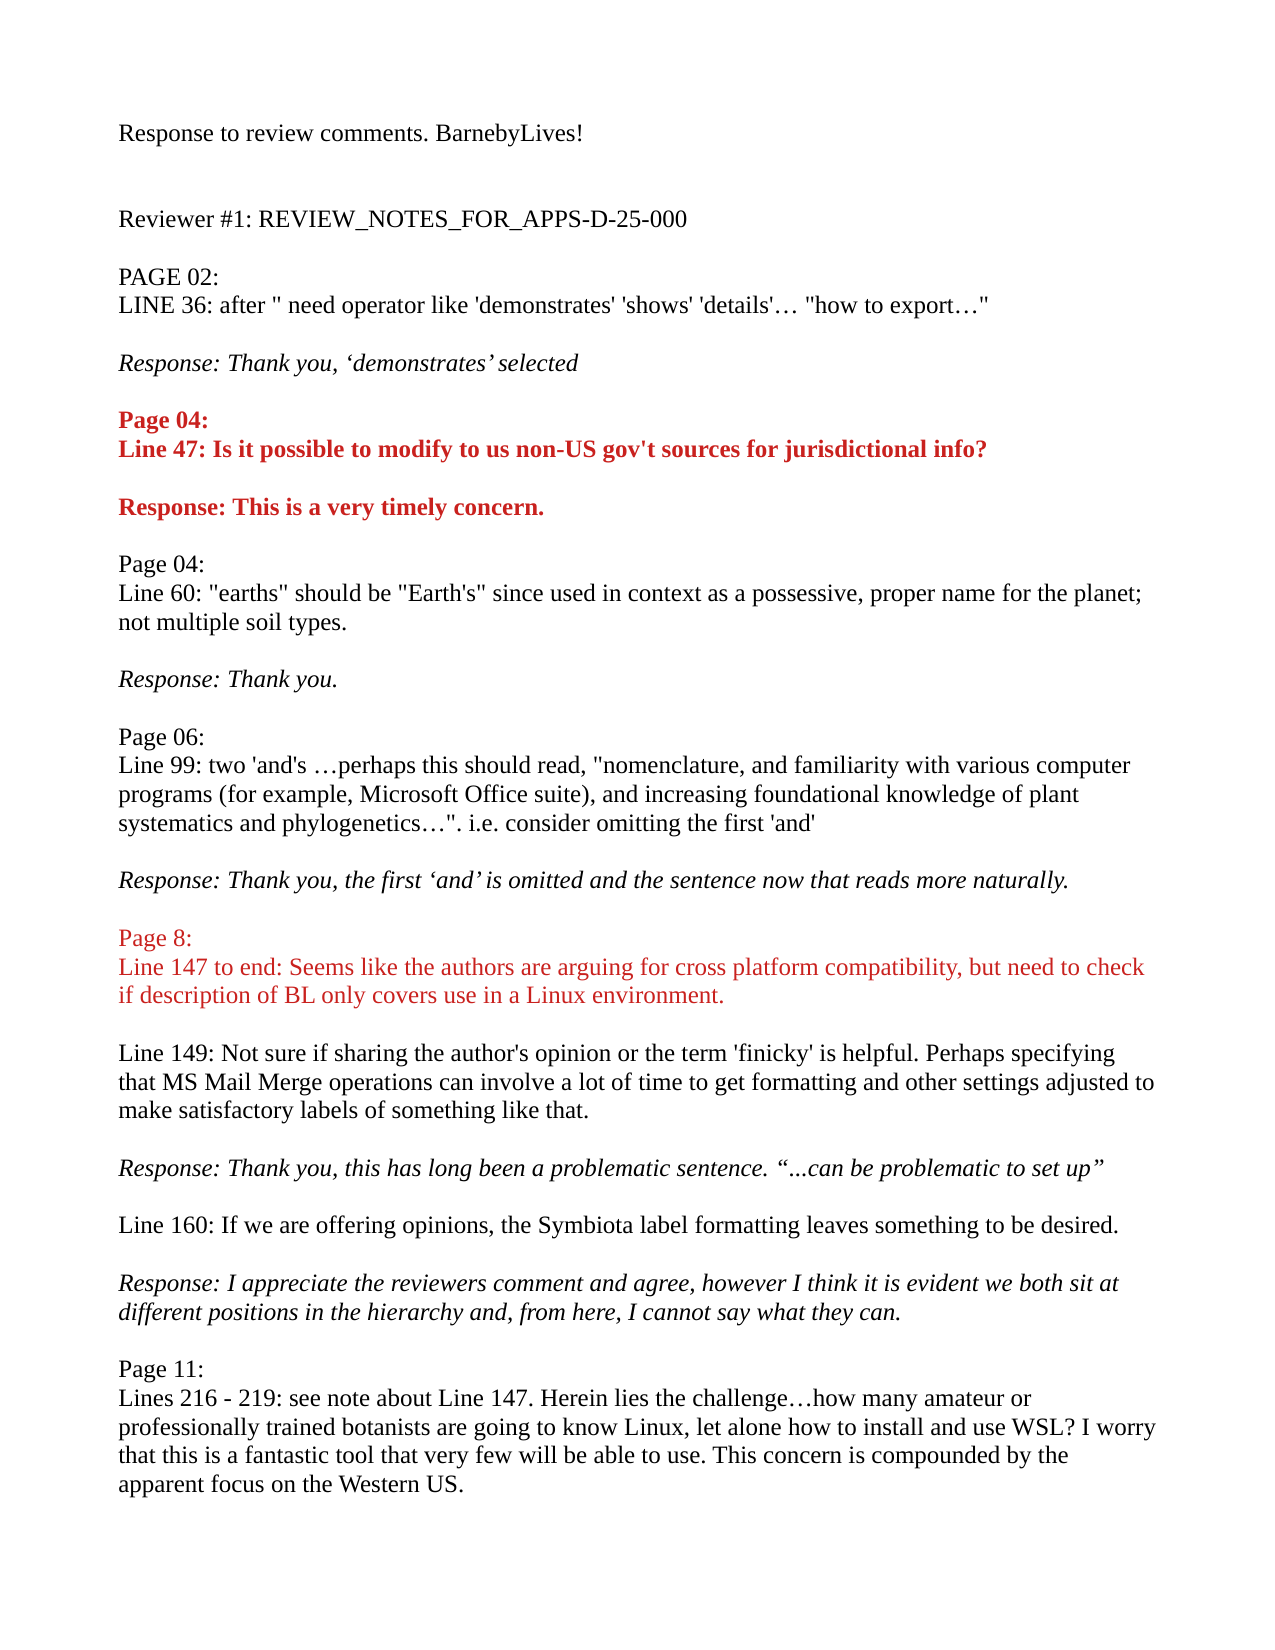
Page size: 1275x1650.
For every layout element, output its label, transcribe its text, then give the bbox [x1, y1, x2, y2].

text Response: I appreciate the reviewers comment and agree, however I think it is evident we both sit at different positions in the hierarchy and, from here, I cannot say what they can. Page 11: Lines 216 - 219: see note about Line 147. Herein lies the challenge…how many amateur or professionally trained botanists are going to know Linux, let alone how to install and use WSL? I worry that this is a fantastic tool that very few will be able to use. This concern is compounded by the apparent focus on the Western US. [118, 1268, 1157, 1498]
text Reviewer #1: REVIEW_NOTES_FOR_APPS-D-25-000 PAGE 02: LINE 36: after " need operator like 'demonstrates' 'shows' 'details'… "how to export…" [118, 204, 1157, 319]
text Response: Thank you. Page 06: Line 99: two 'and's …perhaps this should read, "nomenclature, and familiarity with various computer programs (for example, Microsoft Office suite), and increasing foundational knowledge of plant systematics and phylogenetics…". i.e. consider omitting the first 'and' [118, 664, 1157, 837]
text Response: Thank you, ‘demonstrates’ selected Page 04: Line 47: Is it possible to modify to us non-US gov't sources for jurisdictional info? [118, 348, 1157, 463]
text Response: Thank you, the first ‘and’ is omitted and the sentence now that reads more naturally. Page 8: Line 147 to end: Seems like the authors are arguing for cross platform compatibility, but need to check if description of BL only covers use in a Linux environment. Line 149: Not sure if sharing the author's opinion or the term 'finicky' is helpful. Perhaps specifying that MS Mail Merge operations can involve a lot of time to get formatting and other settings adjusted to make satisfactory labels of something like that. [118, 866, 1157, 1124]
text Response: This is a very timely concern. Page 04: Line 60: "earths" should be "Earth's" since used in context as a possessive, proper name for the planet; not multiple soil types. [118, 492, 1157, 636]
text Response to review comments. BarnebyLives! [118, 118, 1157, 147]
text Response: Thank you, this has long been a problematic sentence. “...can be problematic to set up” Line 160: If we are offering opinions, the Symbiota label formatting leaves something to be desired. [118, 1153, 1157, 1239]
